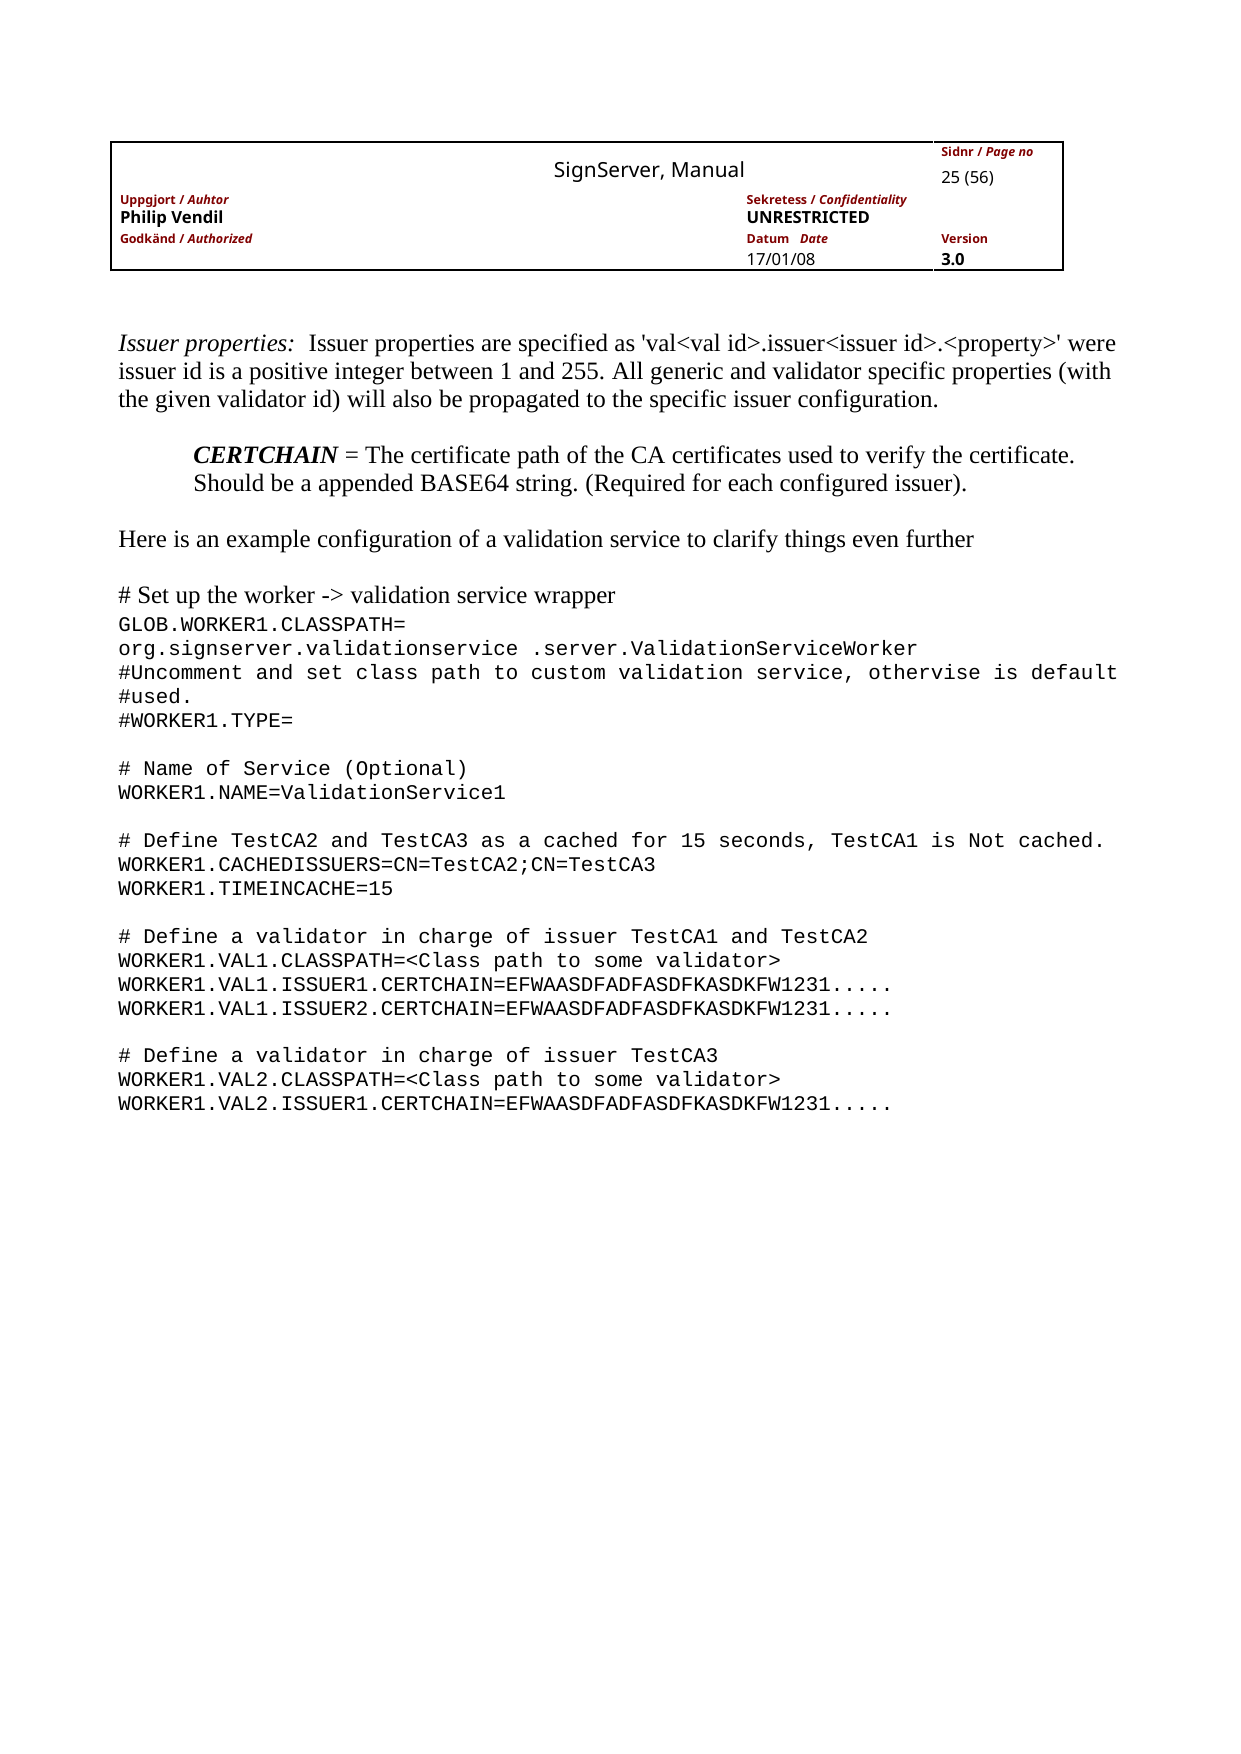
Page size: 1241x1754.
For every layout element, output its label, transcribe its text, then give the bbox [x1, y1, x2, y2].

text # Name of Service (Optional) [118, 758, 1122, 782]
text WORKER1.NAME=ValidationService1 [118, 782, 1122, 806]
text WORKER1.VAL1.ISSUER2.CERTCHAIN=EFWAASDFADFASDFKASDKFW1231..... [118, 997, 1122, 1021]
text # Set up the worker -> validation service wrapper [118, 581, 1122, 609]
text WORKER1.VAL2.CLASSPATH=<Class path to some validator> [118, 1069, 1122, 1093]
text WORKER1.VAL2.ISSUER1.CERTCHAIN=EFWAASDFADFASDFKASDKFW1231..... [118, 1093, 1122, 1117]
text WORKER1.VAL1.ISSUER1.CERTCHAIN=EFWAASDFADFASDFKASDKFW1231..... [118, 973, 1122, 997]
text #Uncomment and set class path to custom validation service, othervise is default #used. [118, 662, 1122, 710]
text GLOB.WORKER1.CLASSPATH= org.signserver.validationservice .server.ValidationServiceWorker [118, 609, 1122, 662]
text #WORKER1.TYPE= [118, 710, 1122, 734]
text WORKER1.VAL1.CLASSPATH=<Class path to some validator> [118, 949, 1122, 973]
text Issuer properties: Issuer properties are specified as 'val<val id>.issuer<issuer id>.<property>' were issuer id is a positive integer between 1 and 255. All generic and validator specific properties (with the given validator id) will also be propagated to the specific issuer configuration. [118, 329, 1122, 413]
text # Define a validator in charge of issuer TestCA1 and TestCA2 [118, 926, 1122, 949]
text # Define a validator in charge of issuer TestCA3 [118, 1045, 1122, 1069]
text WORKER1.CACHEDISSUERS=CN=TestCA2;CN=TestCA3 [118, 854, 1122, 878]
text WORKER1.TIMEINCACHE=15 [118, 878, 1122, 902]
text CERTCHAIN = The certificate path of the CA certificates used to verify the certificate. Should be a appended BASE64 string. (Required for each configured issuer). [193, 441, 1122, 497]
text Here is an example configuration of a validation service to clarify things even further [118, 525, 1122, 553]
text # Define TestCA2 and TestCA3 as a cached for 15 seconds, TestCA1 is Not cached. [118, 830, 1122, 854]
